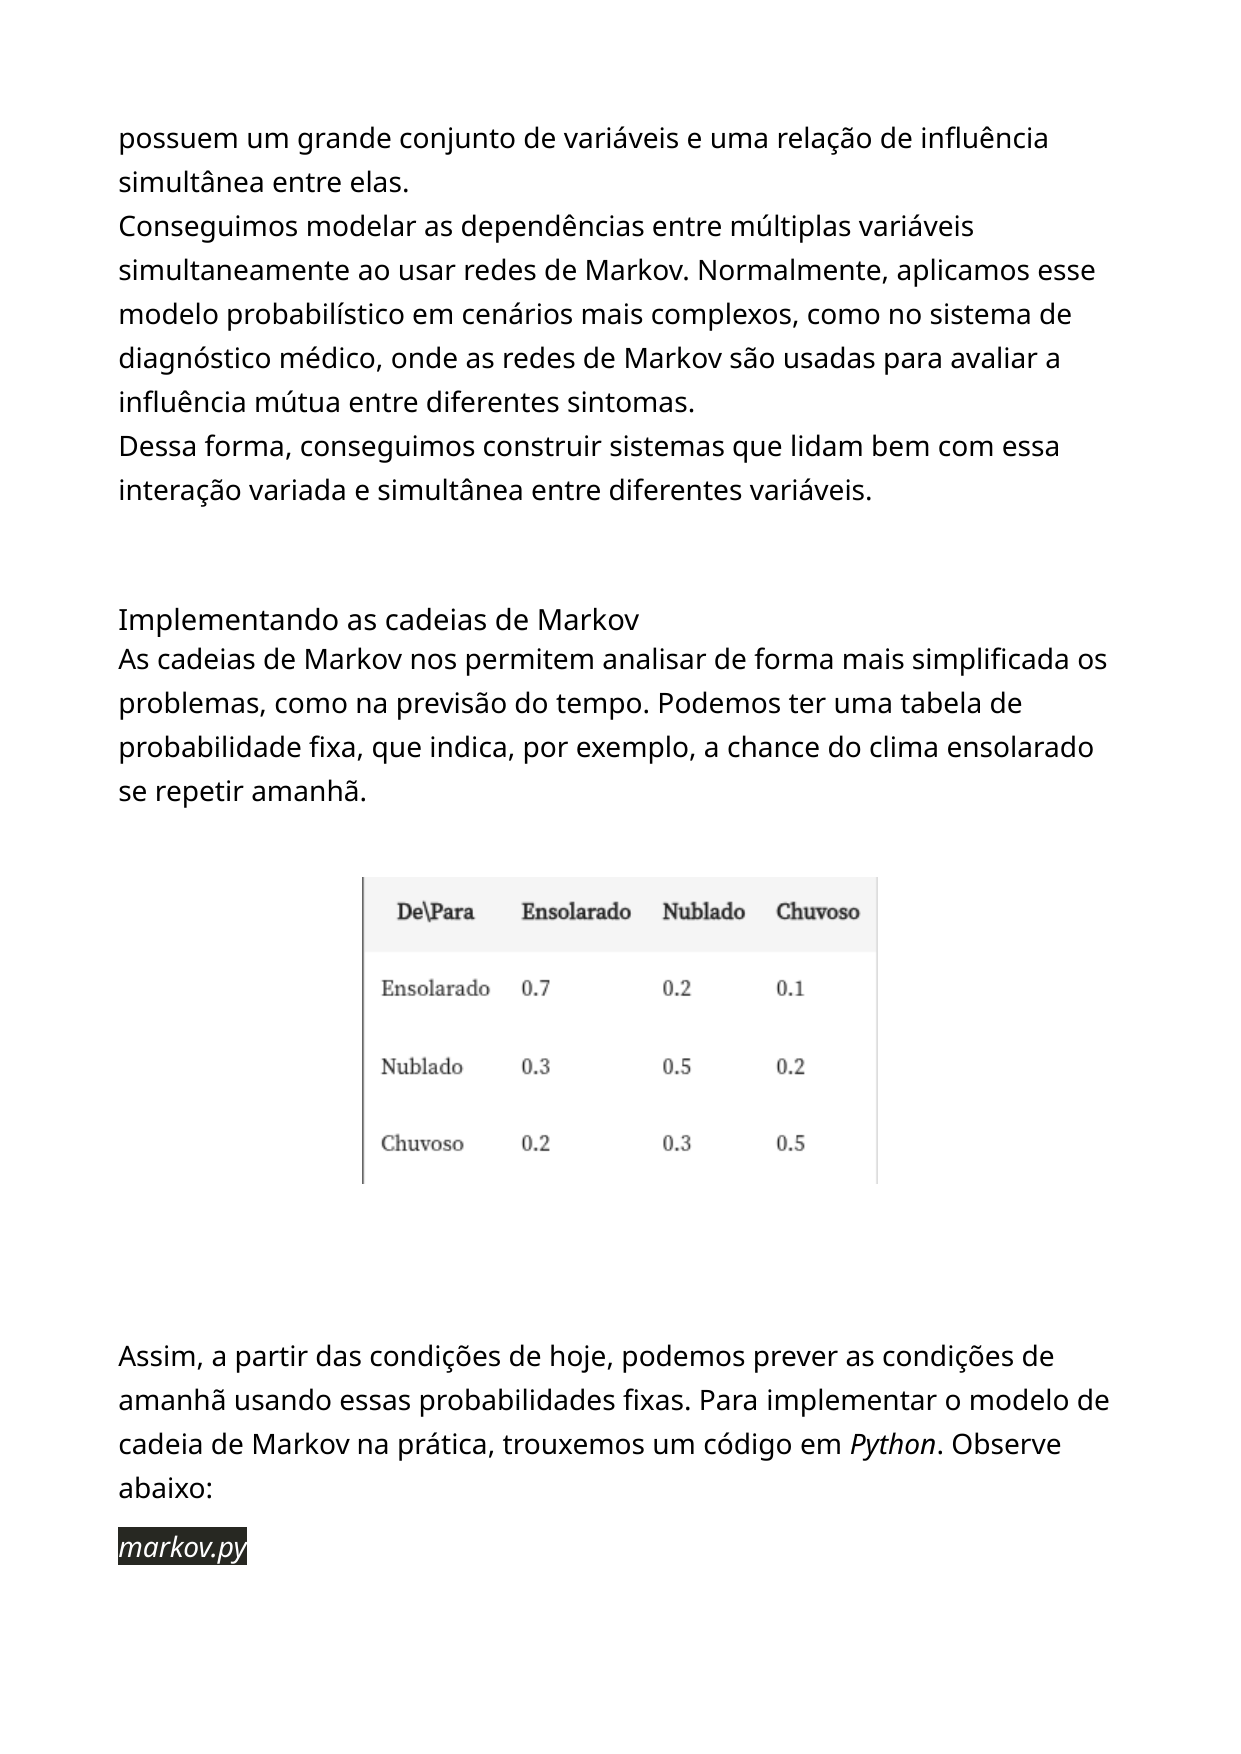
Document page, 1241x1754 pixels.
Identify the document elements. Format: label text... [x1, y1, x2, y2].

text markov.py: [118, 1527, 1122, 1565]
text Dessa forma, conseguimos construir sistemas que lidam bem com essa interação variada e simultânea entre diferentes variáveis. [118, 427, 1122, 509]
text Conseguimos modelar as dependências entre múltiplas variáveis simultaneamente ao usar redes de Markov. Normalmente, aplicamos esse modelo probabilístico em cenários mais complexos, como no sistema de diagnóstico médico, onde as redes de Markov são usadas para avaliar a influência mútua entre diferentes sintomas. [118, 206, 1122, 421]
text Assim, a partir das condições de hoje, podemos prever as condições de amanhã usando essas probabilidades fixas. Para implementar o modelo de cadeia de Markov na prática, trouxemos um código em Python. Observe abaixo: [118, 1336, 1122, 1507]
subtitle Implementando as cadeias de Markov [118, 599, 1122, 639]
picture [362, 877, 878, 1184]
text possuem um grande conjunto de variáveis e uma relação de influência simultânea entre elas. [118, 118, 1122, 201]
text As cadeias de Markov nos permitem analisar de forma mais simplificada os problemas, como na previsão do tempo. Podemos ter uma tabela de probabilidade fixa, que indica, por exemplo, a chance do clima ensolarado se repetir amanhã. [118, 639, 1122, 810]
